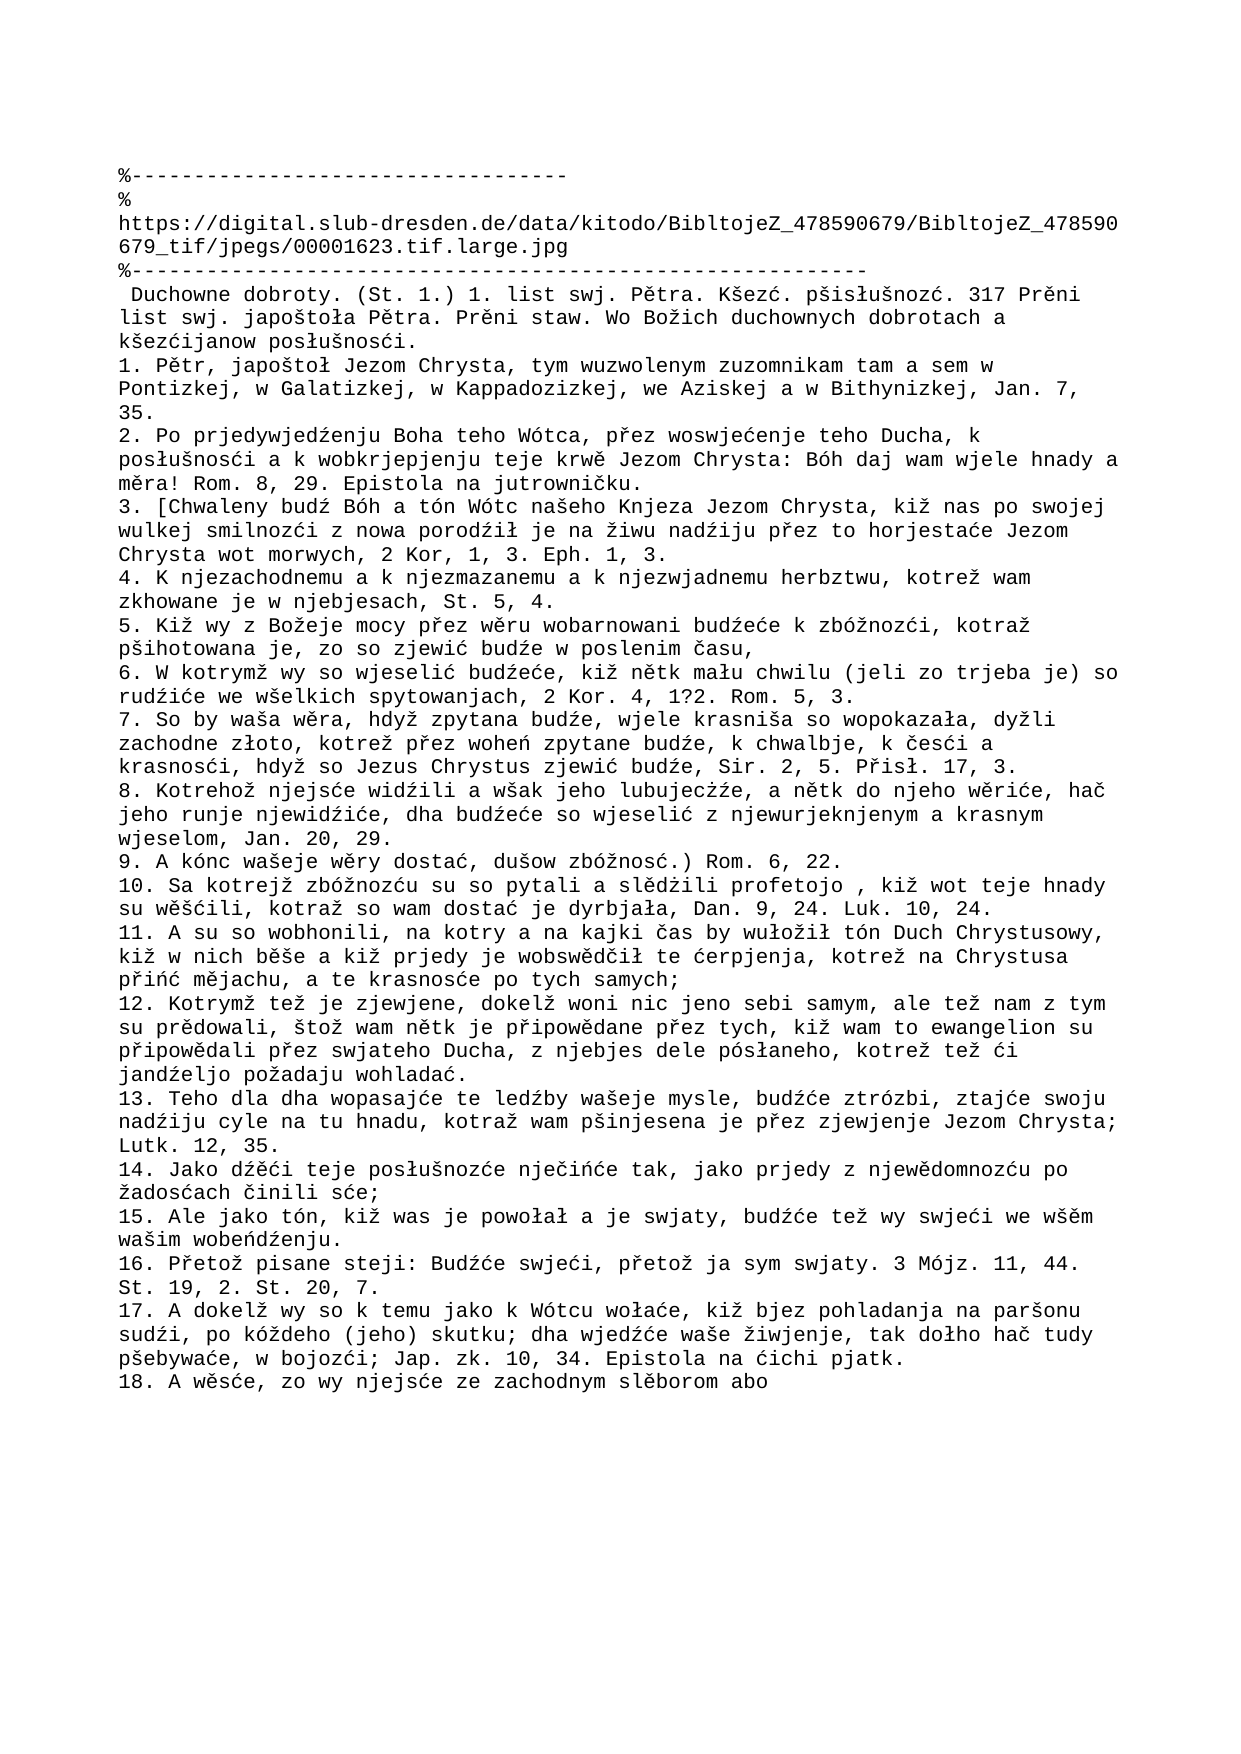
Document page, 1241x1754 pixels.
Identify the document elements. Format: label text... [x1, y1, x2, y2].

text 13. Teho dla dha wopasajće te ledźby wašeje mysle, budźće ztrózbi, ztajće swoju nadźiju cyle na tu hnadu, kotraž wam pšinjesena je přez zjewjenje Jezom Chrysta; Lutk. 12, 35. [118, 1088, 1122, 1158]
text 7. So by waša wěra, hdyž zpytana budźe, wjele krasniša so wopokazała, dyžli zachodne złoto, kotrež přez woheń zpytane budźe, k chwalbje, k česći a krasnosći, hdyž so Jezus Chrystus zjewić budźe, Sir. 2, 5. Přisł. 17, 3. [118, 709, 1122, 780]
text 1. Pětr, japoštoł Jezom Chrysta, tym wuzwolenym zuzomnikam tam a sem w Pontizkej, w Galatizkej, w Kappadozizkej, we Aziskej a w Bithynizkej, Jan. 7, 35. [118, 354, 1122, 426]
text 8. Kotrehož njejsće widźili a wšak jeho lubujecżźe, a nětk do njeho wěriće, hač jeho runje njewidźiće, dha budźeće so wjeselić z njewurjeknjenym a krasnym wjeselom, Jan. 20, 29. [118, 780, 1122, 851]
text %----------------------------------- [118, 165, 1122, 189]
text 11. A su so wobhonili, na kotry a na kajki čas by wułožił tón Duch Chrystusowy, kiž w nich běše a kiž prjedy je wobswědčił te ćerpjenja, kotrež na Chrystusa přińć mějachu, a te krasnosće po tych samych; [118, 922, 1122, 993]
text % https://digital.slub-dresden.de/data/kitodo/BibltojeZ_478590679/BibltojeZ_478590679_tif/jpegs/00001623.tif.large.jpg [118, 189, 1122, 260]
text 17. A dokelž wy so k temu jako k Wótcu wołaće, kiž bjez pohladanja na paršonu sudźi, po kóždeho (jeho) skutku; dha wjedźće waše žiwjenje, tak dołho hač tudy pšebywaće, w bojozći; Jap. zk. 10, 34. Epistola na ćichi pjatk. [118, 1300, 1122, 1371]
text 5. Kiž wy z Božeje mocy přez wěru wobarnowani budźeće k zbóžnozći, kotraž pšihotowana je, zo so zjewić budźe w poslenim času, [118, 615, 1122, 662]
text 14. Jako dźěći teje posłušnozće nječińće tak, jako prjedy z njewědomnozću po žadosćach činili sće; [118, 1158, 1122, 1206]
text %----------------------------------------------------------- [118, 260, 1122, 284]
text 2. Po prjedywjedźenju Boha teho Wótca, přez woswjećenje teho Ducha, k posłušnosći a k wobkrjepjenju teje krwě Jezom Chrysta: Bóh daj wam wjele hnady a měra! Rom. 8, 29. Epistola na jutrowničku. [118, 426, 1122, 496]
text 9. A kónc wašeje wěry dostać, dušow zbóžnosć.) Rom. 6, 22. [118, 851, 1122, 875]
text 4. K njezachodnemu a k njezmazanemu a k njezwjadnemu herbztwu, kotrež wam zkhowane je w njebjesach, St. 5, 4. [118, 567, 1122, 615]
text 15. Ale jako tón, kiž was je powołał a je swjaty, budźće tež wy swjeći we wšěm wašim wobeńdźenju. [118, 1206, 1122, 1253]
text 12. Kotrymž tež je zjewjene, dokelž woni nic jeno sebi samym, ale tež nam z tym su prědowali, štož wam nětk je připowědane přez tych, kiž wam to ewangelion su připowědali přez swjateho Ducha, z njebjes dele pósłaneho, kotrež tež ći jandźeljo požadaju wohladać. [118, 993, 1122, 1088]
text Duchowne dobroty. (St. 1.) 1. list swj. Pětra. Kšezć. pšisłušnozć. 317 Prěni list swj. japoštoła Pětra. Prěni staw. Wo Božich duchownych dobrotach a kšezćijanow posłušnosći. [118, 284, 1122, 354]
text 6. W kotrymž wy so wjeselić budźeće, kiž nětk mału chwilu (jeli zo trjeba je) so rudźiće we wšelkich spytowanjach, 2 Kor. 4, 1?2. Rom. 5, 3. [118, 662, 1122, 709]
text 16. Přetož pisane steji: Budźće swjeći, přetož ja sym swjaty. 3 Mójz. 11, 44. St. 19, 2. St. 20, 7. [118, 1253, 1122, 1300]
text 10. Sa kotrejž zbóžnozću su so pytali a slědżili profetojo , kiž wot teje hnady su wěšćili, kotraž so wam dostać je dyrbjała, Dan. 9, 24. Luk. 10, 24. [118, 875, 1122, 922]
text 3. [Chwaleny budź Bóh a tón Wótc našeho Knjeza Jezom Chrysta, kiž nas po swojej wulkej smilnozći z nowa porodźił je na žiwu nadźiju přez to horjestaće Jezom Chrysta wot morwych, 2 Kor, 1, 3. Eph. 1, 3. [118, 496, 1122, 567]
text 18. A wěsće, zo wy njejsće ze zachodnym slěborom abo [118, 1371, 1122, 1395]
